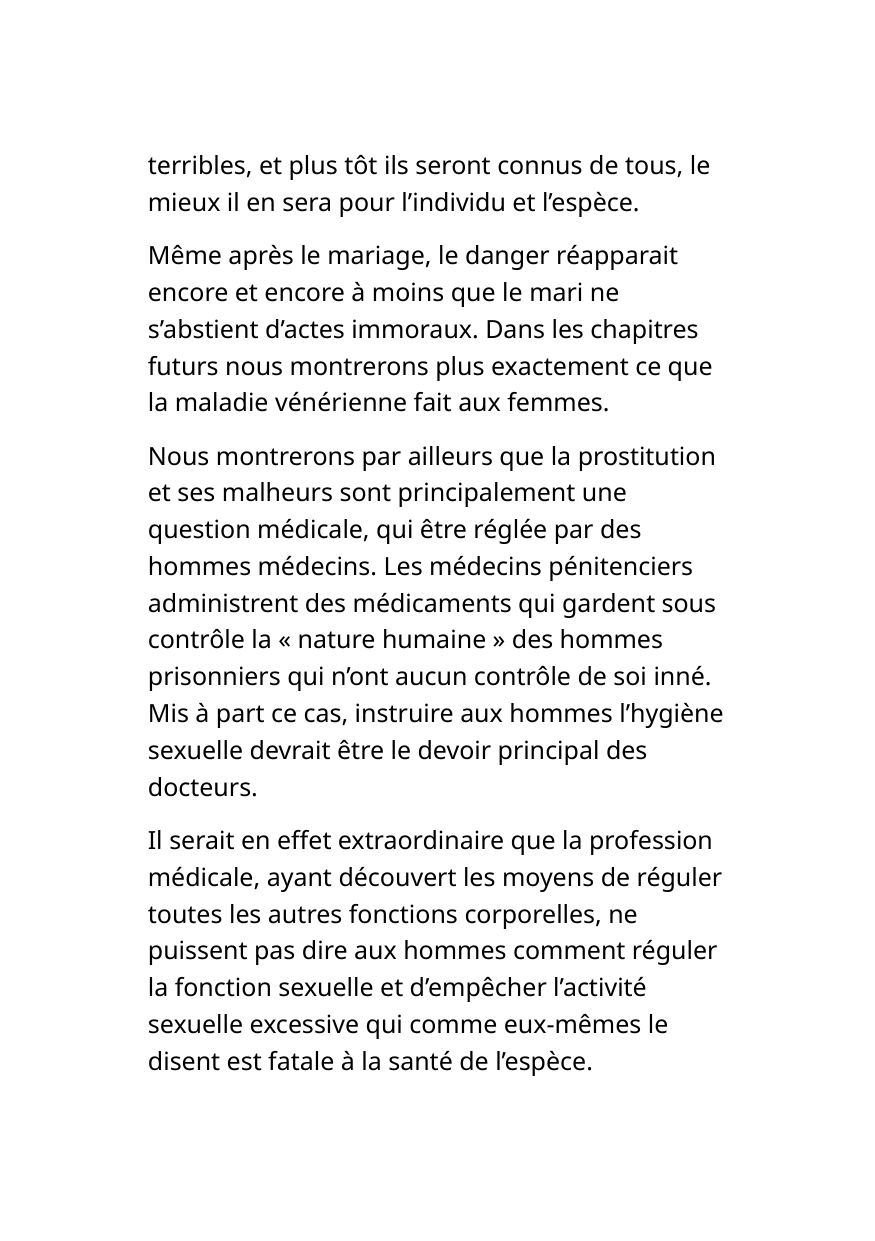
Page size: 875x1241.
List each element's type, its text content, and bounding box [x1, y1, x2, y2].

text terribles, et plus tôt ils seront connus de tous, le mieux il en sera pour l’individu et l’espèce. [148, 148, 726, 218]
text Nous montrerons par ailleurs que la prostitution et ses malheurs sont principalement une question médicale, qui être réglée par des hommes médecins. Les médecins pénitenciers administrent des médicaments qui gardent sous contrôle la « nature humaine » des hommes prisonniers qui n’ont aucun contrôle de soi inné. Mis à part ce cas, instruire aux hommes l’hygiène sexuelle devrait être le devoir principal des docteurs. [148, 438, 726, 803]
text Il serait en effet extraordinaire que la profession médicale, ayant découvert les moyens de réguler toutes les autres fonctions corporelles, ne puissent pas dire aux hommes comment réguler la fonction sexuelle et d’empêcher l’activité sexuelle excessive qui comme eux-mêmes le disent est fatale à la santé de l’espèce. [148, 823, 726, 1077]
text Même après le mariage, le danger réapparait encore et encore à moins que le mari ne s’abstient d’actes immoraux. Dans les chapitres futurs nous montrerons plus exactement ce que la maladie vénérienne fait aux femmes. [148, 238, 726, 419]
